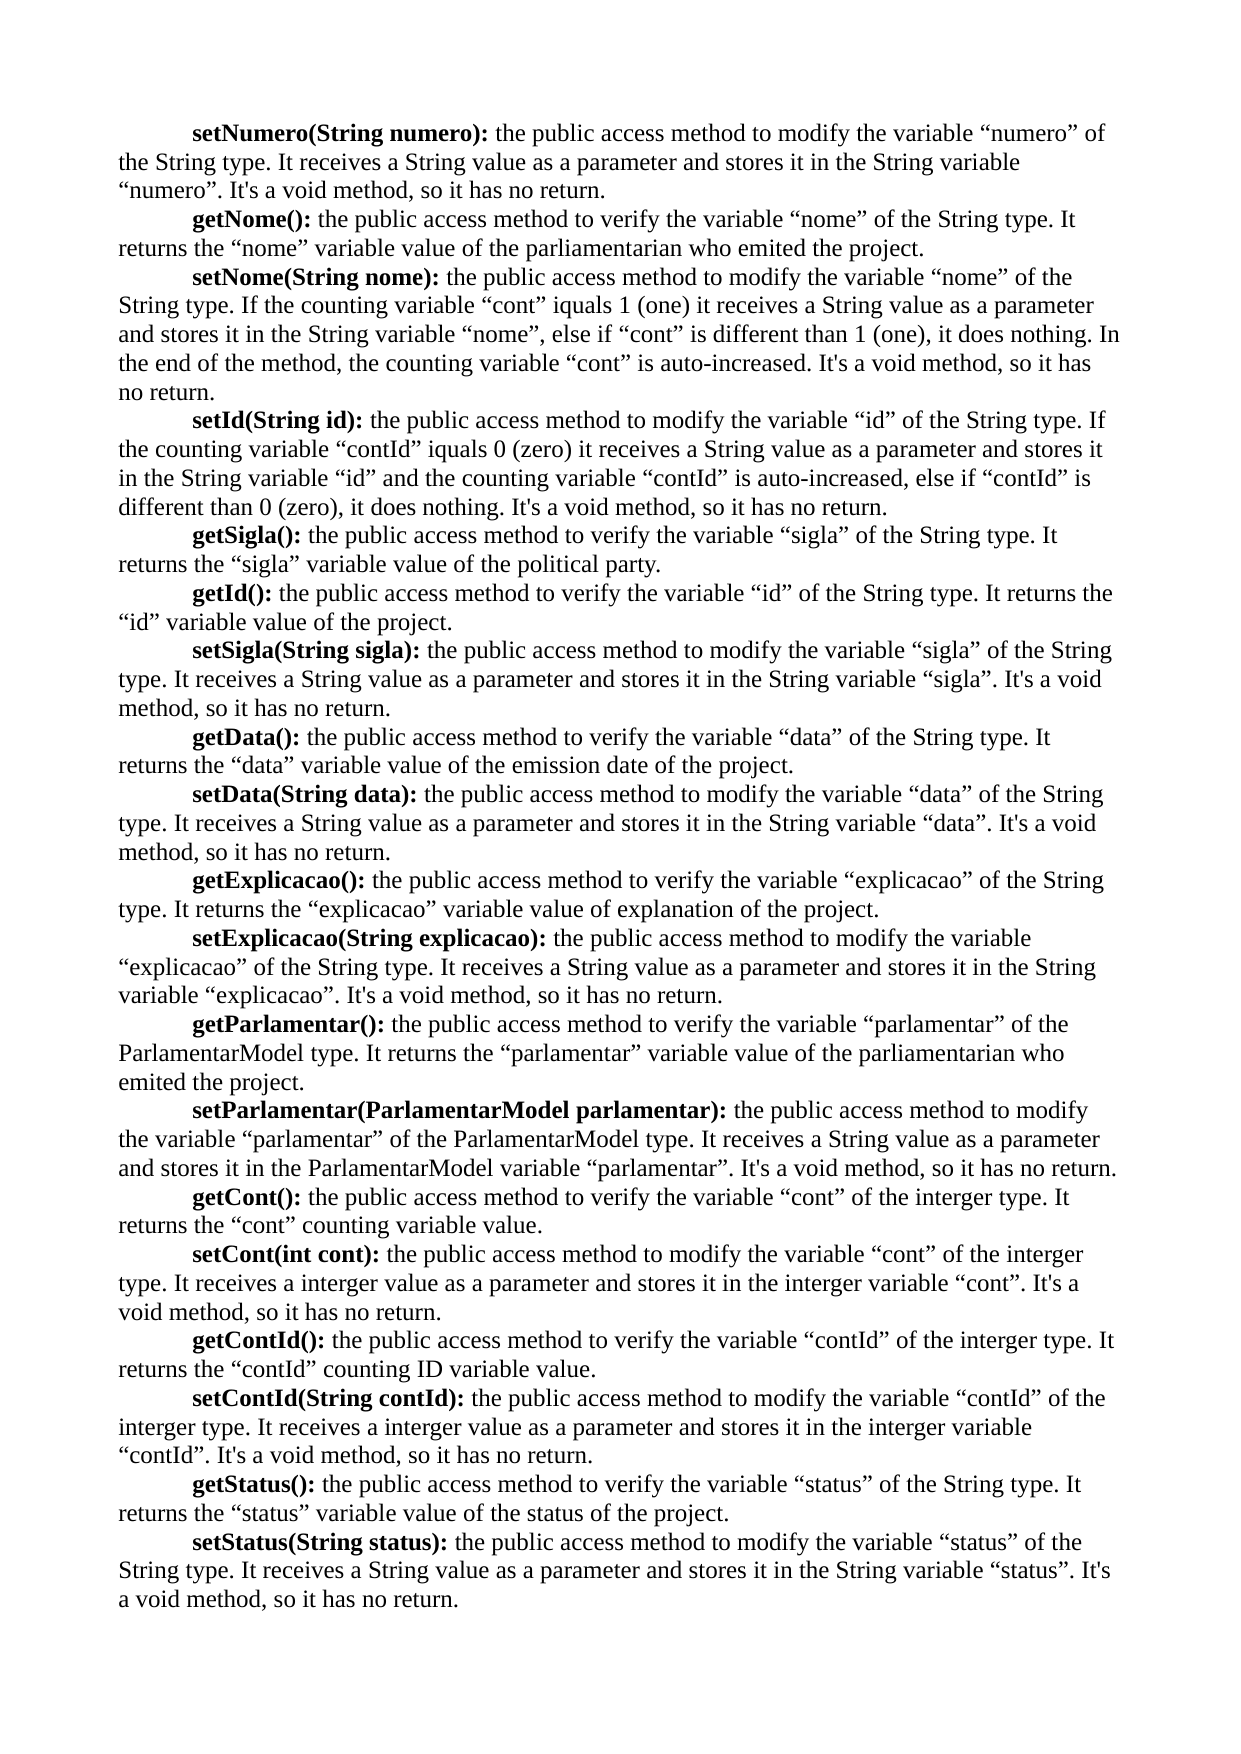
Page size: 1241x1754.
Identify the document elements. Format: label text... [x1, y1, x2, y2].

text setNumero(String numero): the public access method to modify the variable “numero” of the String type. It receives a String value as a parameter and stores it in the String variable “numero”. It's a void method, so it has no return. [118, 118, 1122, 204]
text getId(): the public access method to verify the variable “id” of the String type. It returns the “id” variable value of the project. [118, 578, 1122, 636]
text setExplicacao(String explicacao): the public access method to modify the variable “explicacao” of the String type. It receives a String value as a parameter and stores it in the String variable “explicacao”. It's a void method, so it has no return. [118, 923, 1122, 1009]
text setParlamentar(ParlamentarModel parlamentar): the public access method to modify the variable “parlamentar” of the ParlamentarModel type. It receives a String value as a parameter and stores it in the ParlamentarModel variable “parlamentar”. It's a void method, so it has no return. [118, 1096, 1122, 1182]
text getData(): the public access method to verify the variable “data” of the String type. It returns the “data” variable value of the emission date of the project. [118, 722, 1122, 779]
text getParlamentar(): the public access method to verify the variable “parlamentar” of the ParlamentarModel type. It returns the “parlamentar” variable value of the parliamentarian who emited the project. [118, 1009, 1122, 1096]
text setStatus(String status): the public access method to modify the variable “status” of the String type. It receives a String value as a parameter and stores it in the String variable “status”. It's a void method, so it has no return. [118, 1527, 1122, 1613]
text setId(String id): the public access method to modify the variable “id” of the String type. If the counting variable “contId” iquals 0 (zero) it receives a String value as a parameter and stores it in the String variable “id” and the counting variable “contId” is auto-increased, else if “contId” is different than 0 (zero), it does nothing. It's a void method, so it has no return. [118, 406, 1122, 521]
text getExplicacao(): the public access method to verify the variable “explicacao” of the String type. It returns the “explicacao” variable value of explanation of the project. [118, 866, 1122, 923]
text setSigla(String sigla): the public access method to modify the variable “sigla” of the String type. It receives a String value as a parameter and stores it in the String variable “sigla”. It's a void method, so it has no return. [118, 636, 1122, 722]
text getSigla(): the public access method to verify the variable “sigla” of the String type. It returns the “sigla” variable value of the political party. [118, 521, 1122, 578]
text getNome(): the public access method to verify the variable “nome” of the String type. It returns the “nome” variable value of the parliamentarian who emited the project. [118, 204, 1122, 262]
text setCont(int cont): the public access method to modify the variable “cont” of the interger type. It receives a interger value as a parameter and stores it in the interger variable “cont”. It's a void method, so it has no return. [118, 1239, 1122, 1326]
text setData(String data): the public access method to modify the variable “data” of the String type. It receives a String value as a parameter and stores it in the String variable “data”. It's a void method, so it has no return. [118, 779, 1122, 866]
text getCont(): the public access method to verify the variable “cont” of the interger type. It returns the “cont” counting variable value. [118, 1182, 1122, 1239]
text setNome(String nome): the public access method to modify the variable “nome” of the String type. If the counting variable “cont” iquals 1 (one) it receives a String value as a parameter and stores it in the String variable “nome”, else if “cont” is different than 1 (one), it does nothing. In the end of the method, the counting variable “cont” is auto-increased. It's a void method, so it has no return. [118, 262, 1122, 406]
text getStatus(): the public access method to verify the variable “status” of the String type. It returns the “status” variable value of the status of the project. [118, 1469, 1122, 1527]
text getContId(): the public access method to verify the variable “contId” of the interger type. It returns the “contId” counting ID variable value. [118, 1326, 1122, 1383]
text setContId(String contId): the public access method to modify the variable “contId” of the interger type. It receives a interger value as a parameter and stores it in the interger variable “contId”. It's a void method, so it has no return. [118, 1383, 1122, 1469]
